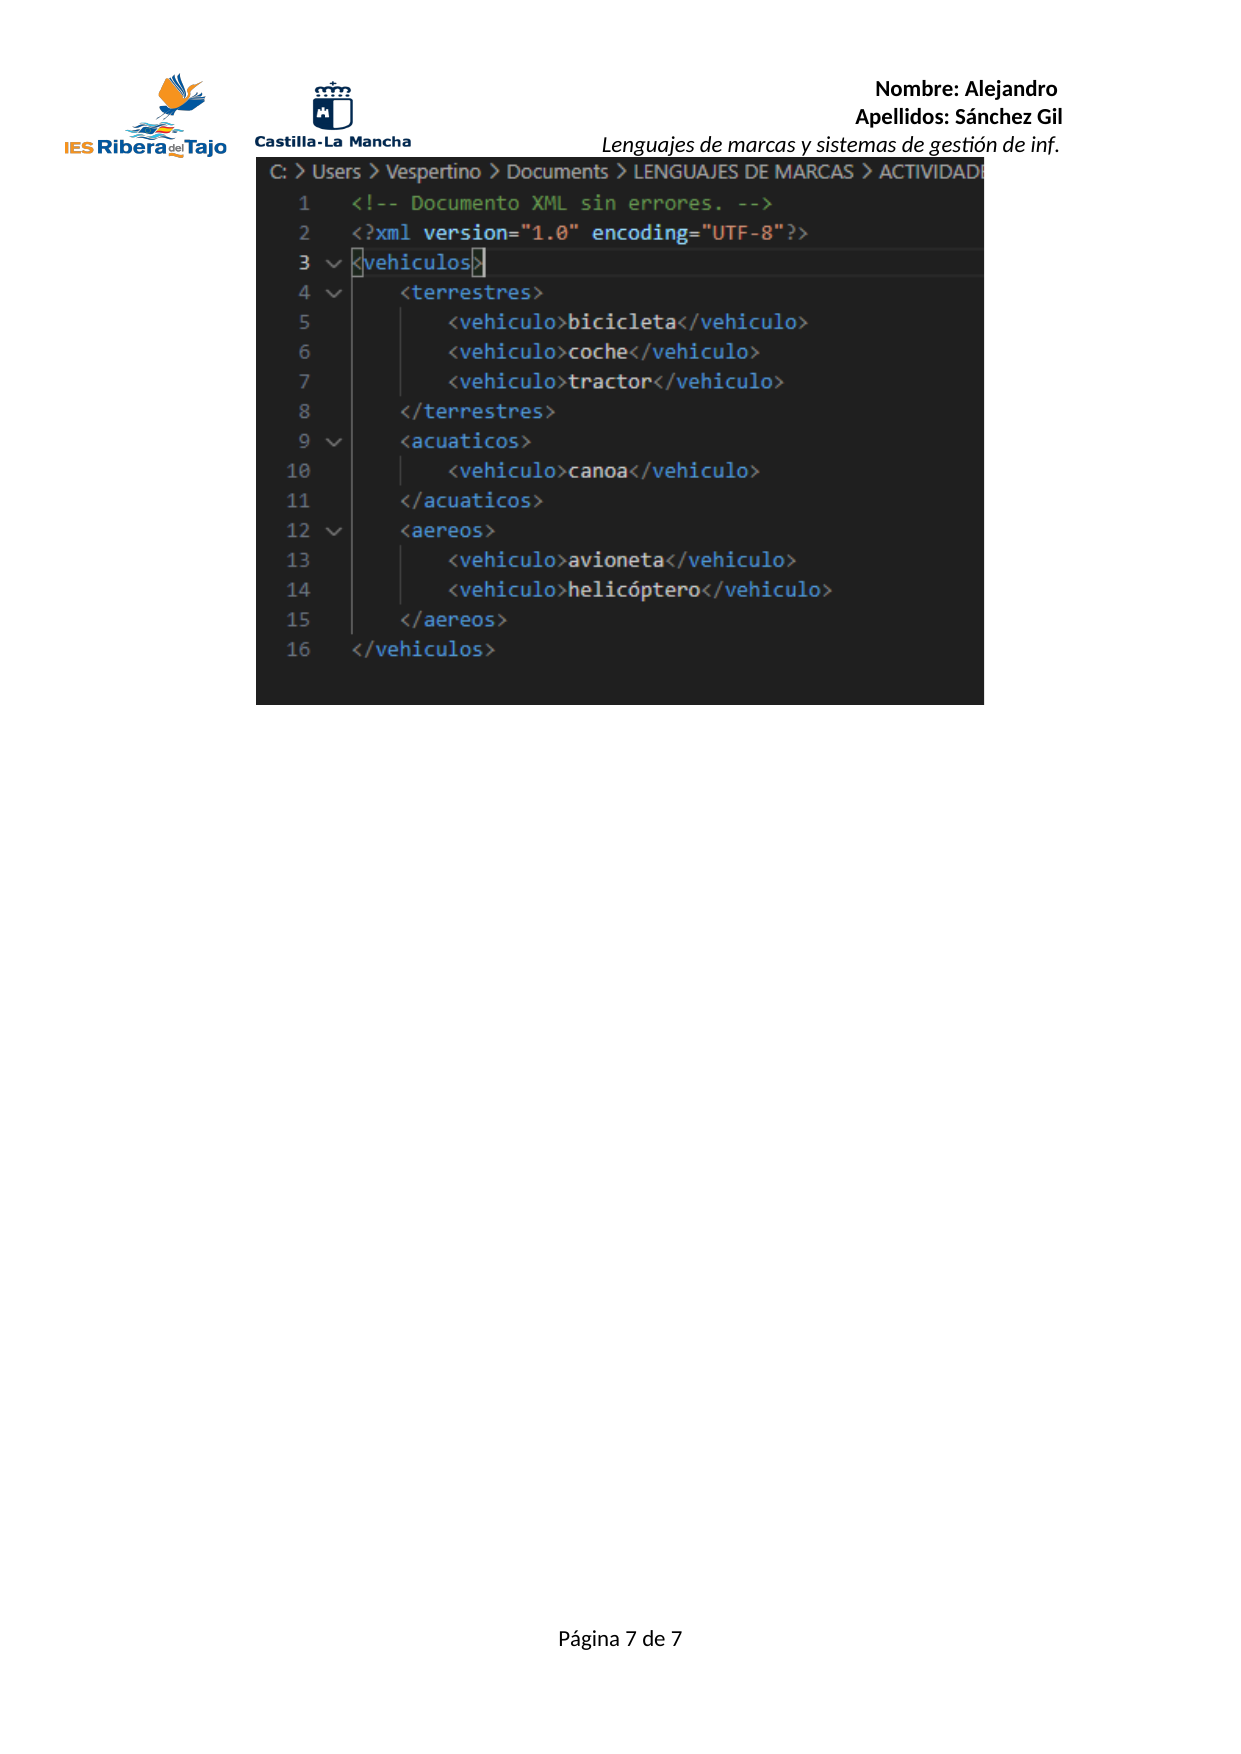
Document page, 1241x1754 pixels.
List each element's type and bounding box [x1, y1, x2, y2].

picture [65, 73, 227, 158]
picture [233, 73, 985, 705]
